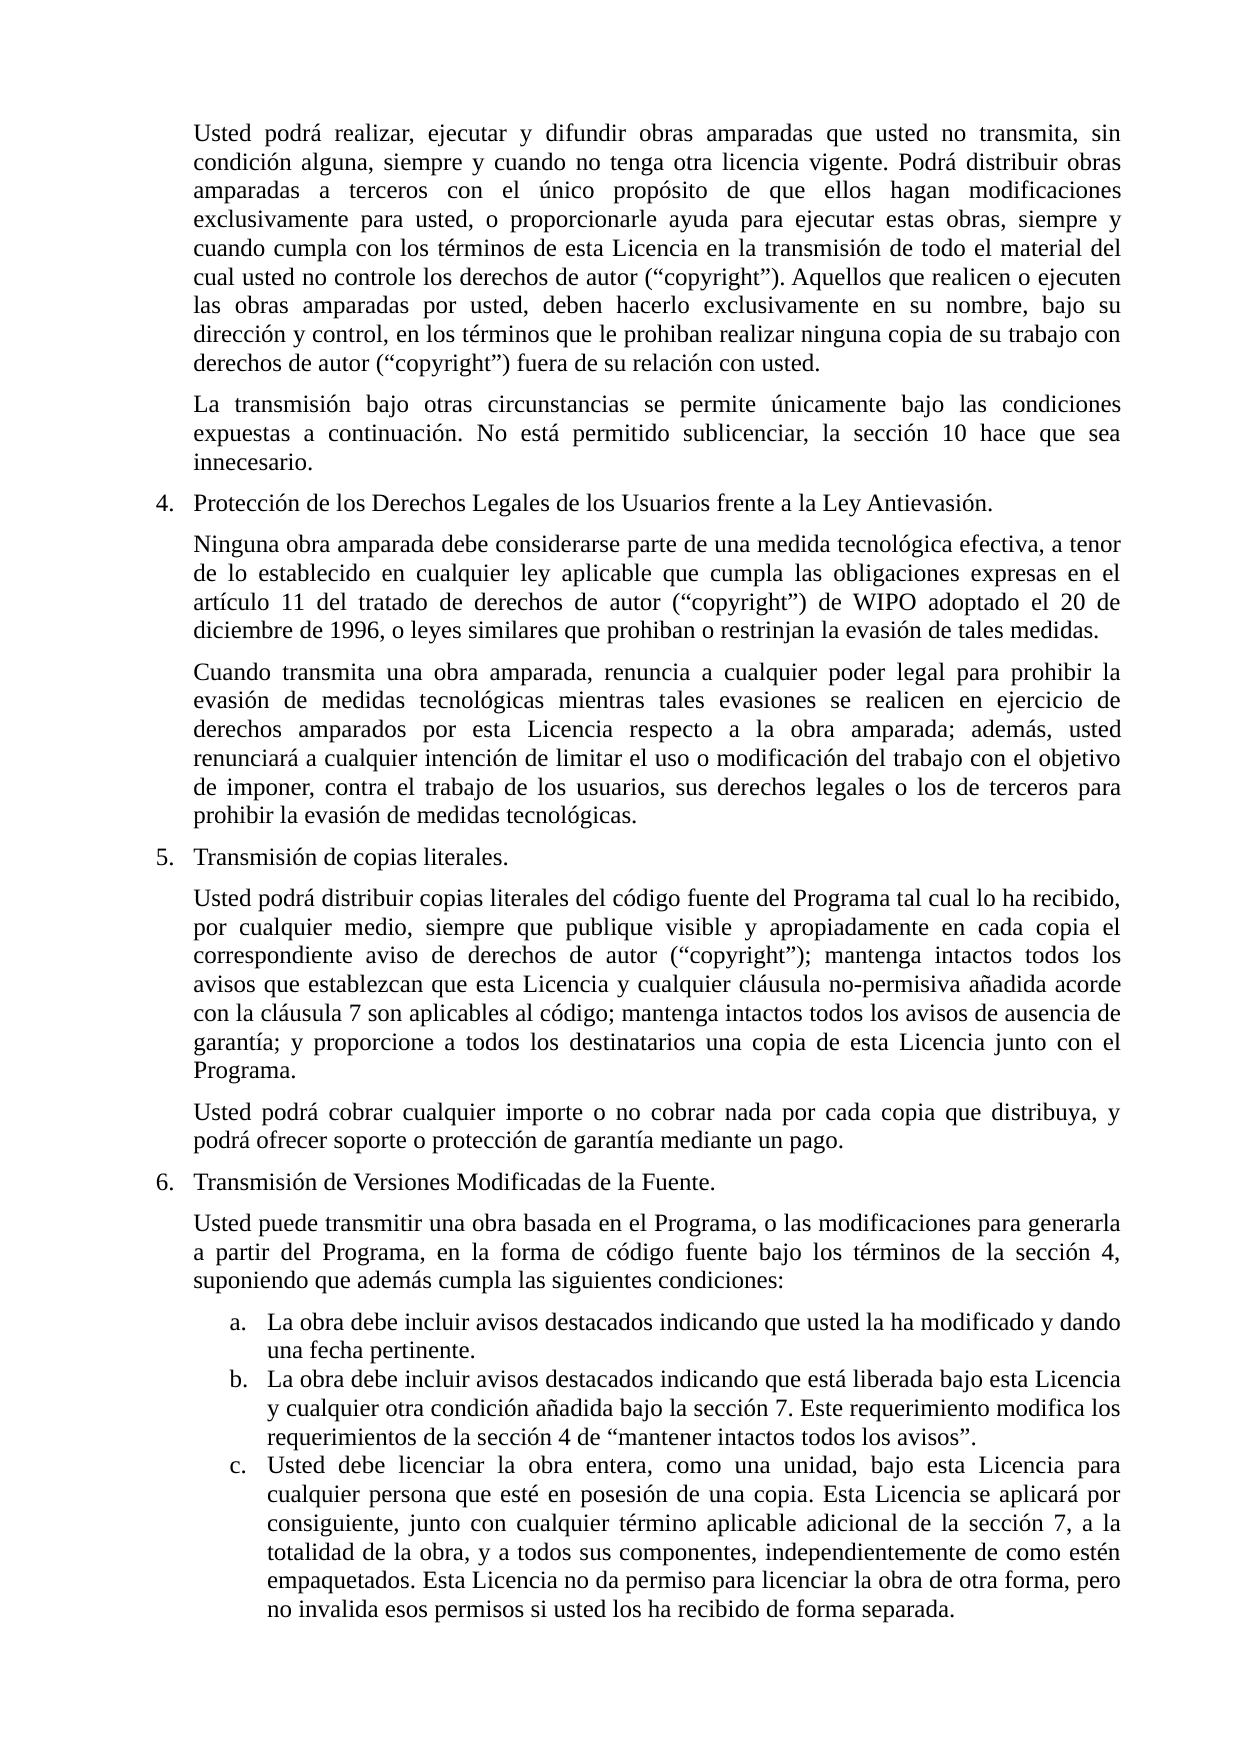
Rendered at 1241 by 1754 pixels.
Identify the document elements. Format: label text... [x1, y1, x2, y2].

list Usted podrá distribuir copias literales del código fuente del Programa tal cual lo ha recibido, por cualquier medio, siempre que publique visible y apropiadamente en cada copia el correspondiente aviso de derechos de autor (“copyright”); mantenga intactos todos los avisos que establezcan que esta Licencia y cualquier cláusula no-permisiva añadida acorde con la cláusula 7 son aplicables al código; mantenga intactos todos los avisos de ausencia de garantía; y proporcione a todos los destinatarios una copia de esta Licencia junto con el Programa. [156, 883, 1122, 1084]
list Protección de los Derechos Legales de los Usuarios frente a la Ley Antievasión. [156, 488, 1122, 517]
list Usted puede transmitir una obra basada en el Programa, o las modificaciones para generarla a partir del Programa, en la forma de código fuente bajo los términos de la sección 4, suponiendo que además cumpla las siguientes condiciones: [156, 1208, 1122, 1294]
list Cuando transmita una obra amparada, renuncia a cualquier poder legal para prohibir la evasión de medidas tecnológicas mientras tales evasiones se realicen en ejercicio de derechos amparados por esta Licencia respecto a la obra amparada; además, usted renunciará a cualquier intención de limitar el uso o modificación del trabajo con el objetivo de imponer, contra el trabajo de los usuarios, sus derechos legales o los de terceros para prohibir la evasión de medidas tecnológicas. [156, 657, 1122, 829]
list Transmisión de copias literales. [156, 842, 1122, 871]
list La obra debe incluir avisos destacados indicando que usted la ha modificado y dando una fecha pertinente. [229, 1307, 1122, 1364]
list Usted podrá cobrar cualquier importe o no cobrar nada por cada copia que distribuya, y podrá ofrecer soporte o protección de garantía mediante un pago. [156, 1097, 1122, 1154]
list Usted podrá realizar, ejecutar y difundir obras amparadas que usted no transmita, sin condición alguna, siempre y cuando no tenga otra licencia vigente. Podrá distribuir obras amparadas a terceros con el único propósito de que ellos hagan modificaciones exclusivamente para usted, o proporcionarle ayuda para ejecutar estas obras, siempre y cuando cumpla con los términos de esta Licencia en la transmisión de todo el material del cual usted no controle los derechos de autor (“copyright”). Aquellos que realicen o ejecuten las obras amparadas por usted, deben hacerlo exclusivamente en su nombre, bajo su dirección y control, en los términos que le prohiban realizar ninguna copia de su trabajo con derechos de autor (“copyright”) fuera de su relación con usted. [156, 118, 1122, 377]
list La transmisión bajo otras circunstancias se permite únicamente bajo las condiciones expuestas a continuación. No está permitido sublicenciar, la sección 10 hace que sea innecesario. [156, 389, 1122, 476]
list Usted debe licenciar la obra entera, como una unidad, bajo esta Licencia para cualquier persona que esté en posesión de una copia. Esta Licencia se aplicará por consiguiente, junto con cualquier término aplicable adicional de la sección 7, a la totalidad de la obra, y a todos sus componentes, independientemente de como estén empaquetados. Esta Licencia no da permiso para licenciar la obra de otra forma, pero no invalida esos permisos si usted los ha recibido de forma separada. [229, 1451, 1122, 1623]
list La obra debe incluir avisos destacados indicando que está liberada bajo esta Licencia y cualquier otra condición añadida bajo la sección 7. Este requerimiento modifica los requerimientos de la sección 4 de “mantener intactos todos los avisos”. [229, 1364, 1122, 1451]
list Ninguna obra amparada debe considerarse parte de una medida tecnológica efectiva, a tenor de lo establecido en cualquier ley aplicable que cumpla las obligaciones expresas en el artículo 11 del tratado de derechos de autor (“copyright”) de WIPO adoptado el 20 de diciembre de 1996, o leyes similares que prohiban o restrinjan la evasión de tales medidas. [156, 529, 1122, 644]
list Transmisión de Versiones Modificadas de la Fuente. [156, 1167, 1122, 1196]
